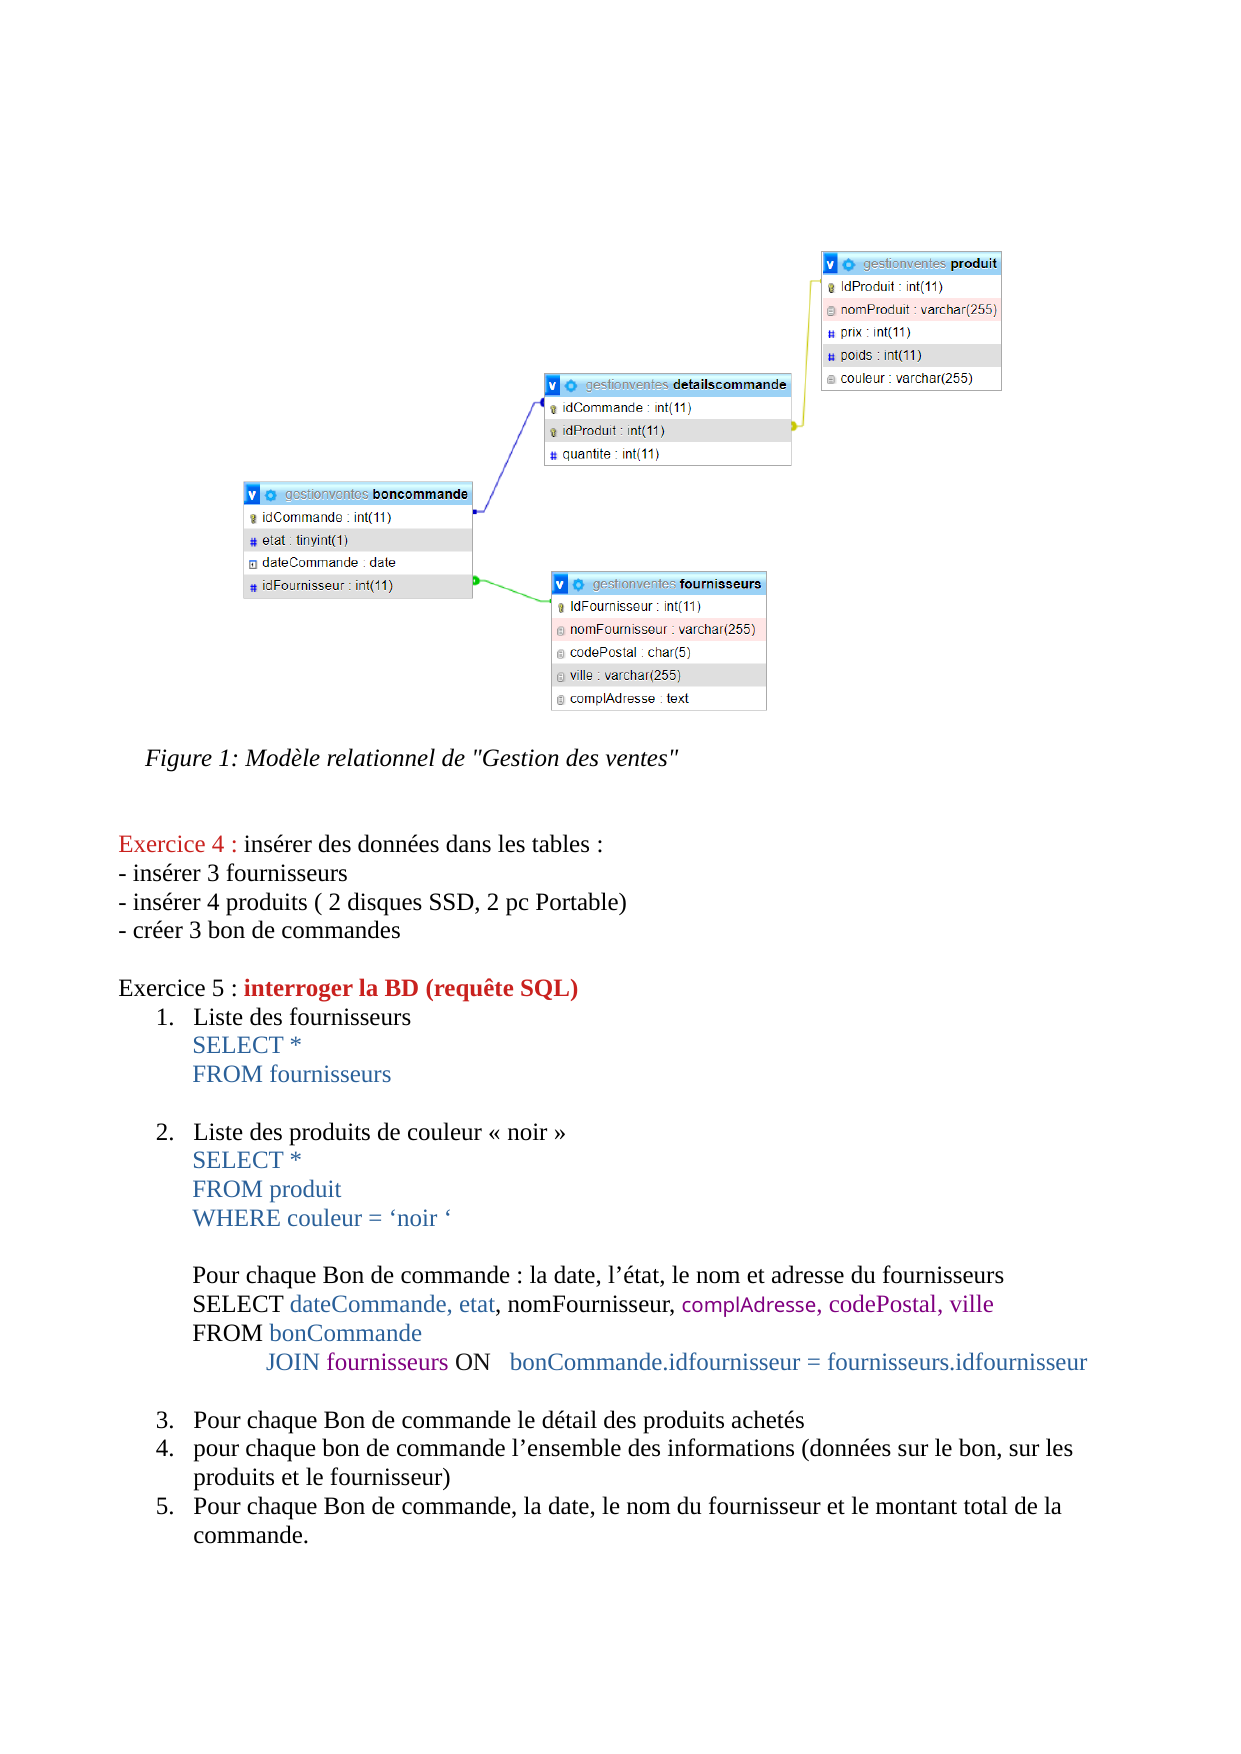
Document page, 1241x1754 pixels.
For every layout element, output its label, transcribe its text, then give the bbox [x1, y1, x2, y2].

text FROM fournisseurs [118, 1059, 1122, 1088]
text - insérer 4 produits ( 2 disques SSD, 2 pc Portable) [118, 887, 1122, 915]
text JOIN fournisseurs ON bonCommande.idfournisseur = fournisseurs.idfournisseur [118, 1347, 1122, 1376]
text Figure 1: Modèle relationnel de "Gestion des ventes" [145, 146, 1114, 772]
list Pour chaque Bon de commande, la date, le nom du fournisseur et le montant total de la commande. [156, 1491, 1122, 1548]
text - créer 3 bon de commandes [118, 915, 1122, 944]
picture [109, 151, 1079, 743]
list Liste des produits de couleur « noir » [156, 1117, 1122, 1145]
text WHERE couleur = ‘noir ‘ [118, 1203, 1122, 1232]
list pour chaque bon de commande l’ensemble des informations (données sur le bon, sur les produits et le fournisseur) [156, 1433, 1122, 1491]
text Pour chaque Bon de commande : la date, l’état, le nom et adresse du fournisseurs [118, 1260, 1122, 1289]
list Pour chaque Bon de commande le détail des produits achetés [156, 1405, 1122, 1433]
text SELECT dateCommande, etat, nomFournisseur, complAdresse, codePostal, ville [118, 1289, 1122, 1318]
list Liste des fournisseurs [156, 1002, 1122, 1030]
text Exercice 5 : interroger la BD (requête SQL) [118, 973, 1122, 1002]
text - insérer 3 fournisseurs [118, 858, 1122, 887]
text FROM bonCommande [118, 1318, 1122, 1347]
text SELECT * [118, 1030, 1122, 1059]
text Exercice 4 : insérer des données dans les tables : [118, 829, 1122, 858]
text SELECT * [118, 1145, 1122, 1174]
text FROM produit [118, 1174, 1122, 1203]
